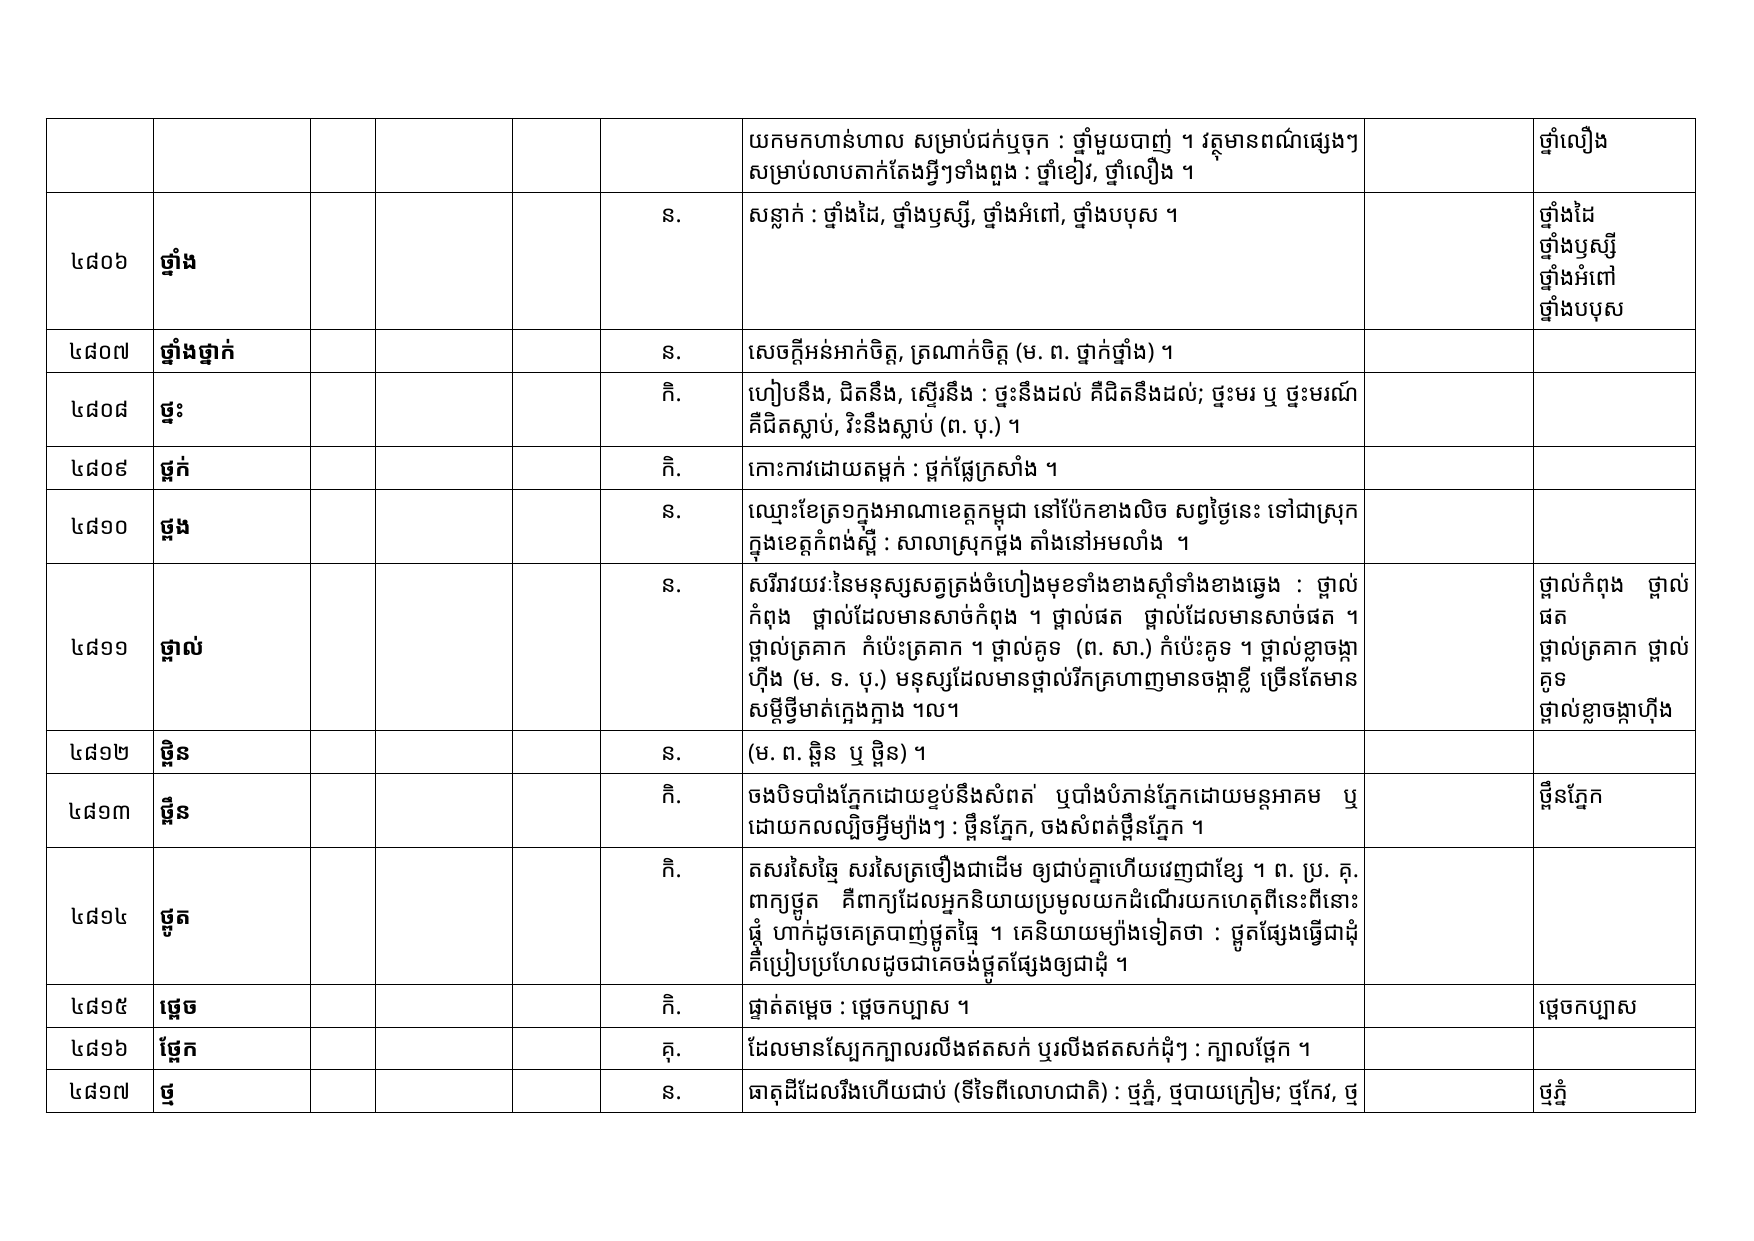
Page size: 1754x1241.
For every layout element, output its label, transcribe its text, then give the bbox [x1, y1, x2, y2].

table_cell [1365, 564, 1533, 730]
table_cell ថ្ពឹន​ភ្នែក [1534, 774, 1695, 847]
table_cell [1365, 490, 1533, 562]
table_cell [311, 1028, 375, 1069]
table_cell [1365, 1070, 1533, 1112]
table_cell ន. [601, 731, 742, 773]
table_cell ន. [601, 330, 742, 372]
table_cell ថ្ពាល់ [154, 564, 310, 730]
table_cell [311, 848, 375, 984]
table_cell [1534, 447, 1695, 488]
table_cell [513, 490, 600, 562]
table_cell គុ. [601, 1028, 742, 1069]
table_cell [311, 731, 375, 773]
table_cell [1534, 848, 1695, 984]
table_cell ៤៨១២ [47, 731, 153, 773]
table_cell ថ្ពិន [154, 731, 310, 773]
table_cell កិ. [601, 447, 742, 488]
table_cell សន្លាក់ : ថ្នាំង​ដៃ, ថ្នាំង​ឫស្សី, ថ្នាំង​អំពៅ, ថ្នាំង​បបុស ។ [743, 193, 1364, 329]
table_cell ន. [601, 490, 742, 562]
table_cell ផ្ទាត់​តម្ពេច : ថ្ពេច​កប្បាស ។ [743, 985, 1364, 1027]
table_cell ថ្នាំងថ្នាក់ [154, 330, 310, 372]
table_cell [311, 330, 375, 372]
table_cell ថ្ពែក [154, 1028, 310, 1069]
table_cell [311, 1070, 375, 1112]
table_cell [1534, 373, 1695, 446]
table_cell ហៀប​នឹង, ជិត​នឹង, ស្ទើរ​នឹង : ថ្នះ​នឹង​ដល់ គឺ​ជិត​នឹង​ដល់; ថ្នះ​មរ ឬ ថ្នះ​មរណ៍ គឺ​ជិត​ស្លាប់, វិះ​នឹង​ស្លាប់ (ព. បុ.) ។ [743, 373, 1364, 446]
table_cell ៤៨១៧ [47, 1070, 153, 1112]
table_cell ធាតុ​ដី​ដែល​រឹង​ហើយ​ជាប់ (ទីទៃ​ពី​លោហ​ជាតិ) : ថ្ម​ភ្នំ, ថ្ម​បាយ​ក្រៀម; ថ្ម​កែវ, ថ្ម​ខ្មៅ ។ល។ [743, 1070, 1364, 1112]
table_cell [376, 193, 512, 329]
table_cell [311, 193, 375, 329]
table_cell [1365, 447, 1533, 488]
table_cell ថ្ពឹន [154, 774, 310, 847]
table_cell [513, 848, 600, 984]
table_cell [1534, 731, 1695, 773]
table_cell [513, 985, 600, 1027]
table_cell [311, 490, 375, 562]
table_cell សេចក្ដី​អន់អាក់​ចិត្ត, ត្រណាក់​ចិត្ត (ម. ព. ថ្នាក់ថ្នាំង) ។ [743, 330, 1364, 372]
table_cell [513, 564, 600, 730]
table_cell ៤៨១០ [47, 490, 153, 562]
table_cell [513, 330, 600, 372]
table_cell ថ្ពូត [154, 848, 310, 984]
table_cell ន. [601, 193, 742, 329]
table_cell [376, 373, 512, 446]
table_cell [1365, 1028, 1533, 1069]
table_cell [1365, 774, 1533, 847]
table_cell ថ្ពេច​កប្បាស [1534, 985, 1695, 1027]
table_cell ៤៨០៨ [47, 373, 153, 446]
table_cell [376, 731, 512, 773]
table_cell កិ. [601, 985, 742, 1027]
table_cell [376, 1070, 512, 1112]
table_cell [311, 447, 375, 488]
table_cell ត​សរសៃ​ឆ្មៃ សរសៃ​ត្រថឿង​ជាដើម ឲ្យ​ជាប់​គ្នា​ហើយ​វេញ​ជា​ខ្សែ​ ។ ព. ប្រ. គុ. ពាក្យ​ថ្ពូត គឺ​ពាក្យ​ដែល​អ្នក​និយាយ​ប្រមូល​យក​ដំណើរ​យក​ហេតុ​ពីនេះ​ពីនោះ​ផ្ដុំ ហាក់​ដូច​គេ​ត្របាញ់​ថ្ពូត​ធ្មៃ ។ គេ​និយាយ​ម្យ៉ាង​ទៀត​ថា : ថ្ពូត​ផ្សែង​ធ្វើ​ជា​ដុំ គឺ​ប្រៀប​ប្រហែល​ដូច​ជា​គេ​ចង់​ថ្ពូត​ផ្សែង​ឲ្យ​ជា​ដុំ ។ [743, 848, 1364, 984]
table_cell ៤៨១១ [47, 564, 153, 730]
table_cell ថ្នះ [154, 373, 310, 446]
table_cell [1365, 119, 1533, 192]
table_cell [513, 1028, 600, 1069]
table_cell [1365, 848, 1533, 984]
table_cell [376, 774, 512, 847]
table_cell [376, 490, 512, 562]
table_cell [311, 774, 375, 847]
table_cell [513, 1070, 600, 1112]
table_cell កោះ​កាវ​ដោយ​តម្ពក់ : ថ្ពក់​ផ្លែ​ក្រសាំង ។ [743, 447, 1364, 488]
table_cell [311, 564, 375, 730]
table_cell ថ្នាំង​ដៃ ថ្នាំង​ឫស្សី ថ្នាំង​អំពៅ ថ្នាំង​បបុស [1534, 193, 1695, 329]
table_cell [311, 373, 375, 446]
table_cell [513, 373, 600, 446]
table_cell [513, 731, 600, 773]
table_cell ថ្ពង [154, 490, 310, 562]
table_cell [1365, 731, 1533, 773]
table_cell [1534, 1028, 1695, 1069]
table_cell ថ្ម [154, 1070, 310, 1112]
table_cell [1365, 373, 1533, 446]
table_cell [1365, 330, 1533, 372]
table_cell ន. [601, 1070, 742, 1112]
table_cell ឈ្មោះ​ខែត្រ​១​ក្នុង​អាណា​ខេត្ត​កម្ពុជា នៅ​ប៉ែក​ខាង​លិច សព្វ​ថ្ងៃ​នេះ ទៅ​ជា​ស្រុក​ក្នុង​ខេត្ត​កំពង់ស្ពឺ : សាលា​ស្រុក​ថ្ពង តាំង​នៅ​អម​លាំង ។ [743, 490, 1364, 562]
table_cell កិ. [601, 848, 742, 984]
table_cell [376, 985, 512, 1027]
table_cell ថ្ពេច [154, 985, 310, 1027]
table_cell [1365, 193, 1533, 329]
table_cell [376, 330, 512, 372]
table_cell [376, 848, 512, 984]
table_cell [311, 119, 375, 192]
table_cell កិ. [601, 373, 742, 446]
table_cell [513, 193, 600, 329]
table_cell កិ. [601, 774, 742, 847]
table_cell យក​មក​ហាន់​ហាល សម្រាប់​ជក់​ឬ​ចុក : ថ្នាំ​មួយ​បាញ់ ។ វត្ថុ​មាន​ពណ៌​ផ្សេង​ៗ សម្រាប់​លាប​តាក់តែង​អ្វី​ៗ​ទាំងពួង : ថ្នាំ​ខៀវ, ថ្នាំ​លឿង ។ [743, 119, 1364, 192]
table_cell ន. [601, 564, 742, 730]
table_cell ៤៨១៦ [47, 1028, 153, 1069]
table_cell ថ្នាំ​លឿង [1534, 119, 1695, 192]
table_cell ៤៨០៧ [47, 330, 153, 372]
table_cell [513, 119, 600, 192]
table_cell ៤៨១៤ [47, 848, 153, 984]
table_cell ៤៨០៩ [47, 447, 153, 488]
table_cell ចង​បិទបាំង​ភ្នែក​ដោយ​ខ្ទប់​នឹង​សំពត់ ឬ​បាំង​បំភាន់​ភ្នែក​ដោយ​មន្ត​អាគម ឬ​ដោយ​កល​ល្បិច​អ្វី​ម្យ៉ាង​ៗ : ថ្ពឹន​ភ្នែក, ចង​សំពត់​ថ្ពឹន​ភ្នែក ។ [743, 774, 1364, 847]
table_cell ៤៨១៣ [47, 774, 153, 847]
table_cell [376, 447, 512, 488]
table_cell [376, 119, 512, 192]
table_cell [376, 1028, 512, 1069]
table_cell ថ្នាំង [154, 193, 310, 329]
table_cell ៤៨០៦ [47, 193, 153, 329]
table_cell [1534, 330, 1695, 372]
table_cell ថ្ពាល់​កំពុង ថ្ពាល់​ផត ថ្ពាល់​ត្រគាក ថ្ពាល់​គូទ ថ្ពាល់​ខ្លា​ចង្កា​ហ៊ីង [1534, 564, 1695, 730]
table_cell [513, 447, 600, 488]
table_cell [1365, 985, 1533, 1027]
table_cell [154, 119, 310, 192]
table_cell សរីរាវយវៈ​នៃ​មនុស្ស​សត្វ​ត្រង់​ចំហៀង​មុខ​ទាំង​ខាង​ស្ដាំ​ទាំង​ខាង​ឆ្វេង : ថ្ពាល់​កំពុង ថ្ពាល់​ដែល​មាន​សាច់​កំពុង ។ ថ្ពាល់​ផត ថ្ពាល់​ដែល​មាន​សាច់​ផត ។ ថ្ពាល់​ត្រគាក កំប៉េះ​ត្រគាក ។ ថ្ពាល់​គូទ (ព. សា.) កំប៉េះ​គូទ ។ ថ្ពាល់​ខ្លា​ចង្កា​ហ៊ីង (ម. ទ. បុ.) មនុស្ស​ដែល​មាន​ថ្ពាល់​រីក​គ្រហាញ​មាន​ចង្កា​ខ្លី ច្រើន​តែ​មាន​សម្ដី​ថ្វី​មាត់​ក្អេងក្អាង ។ល។ [743, 564, 1364, 730]
table_cell [513, 774, 600, 847]
table_cell [47, 119, 153, 192]
table_cell ថ្ម​ភ្នំ [1534, 1070, 1695, 1112]
table_cell [311, 985, 375, 1027]
table_cell ថ្ពក់ [154, 447, 310, 488]
table_cell [601, 119, 742, 192]
table_cell ៤៨១៥ [47, 985, 153, 1027]
table_cell ដែល​មាន​ស្បែក​ក្បាល​រលីង​ឥត​សក់ ឬ​រលីង​ឥត​សក់​ដុំ​ៗ : ក្បាល​ថ្ពែក ។ [743, 1028, 1364, 1069]
table_cell (ម. ព. ឆ្ពិន ឬ ថ្ពិន) ។ [743, 731, 1364, 773]
table_cell [1534, 490, 1695, 562]
table_cell [376, 564, 512, 730]
